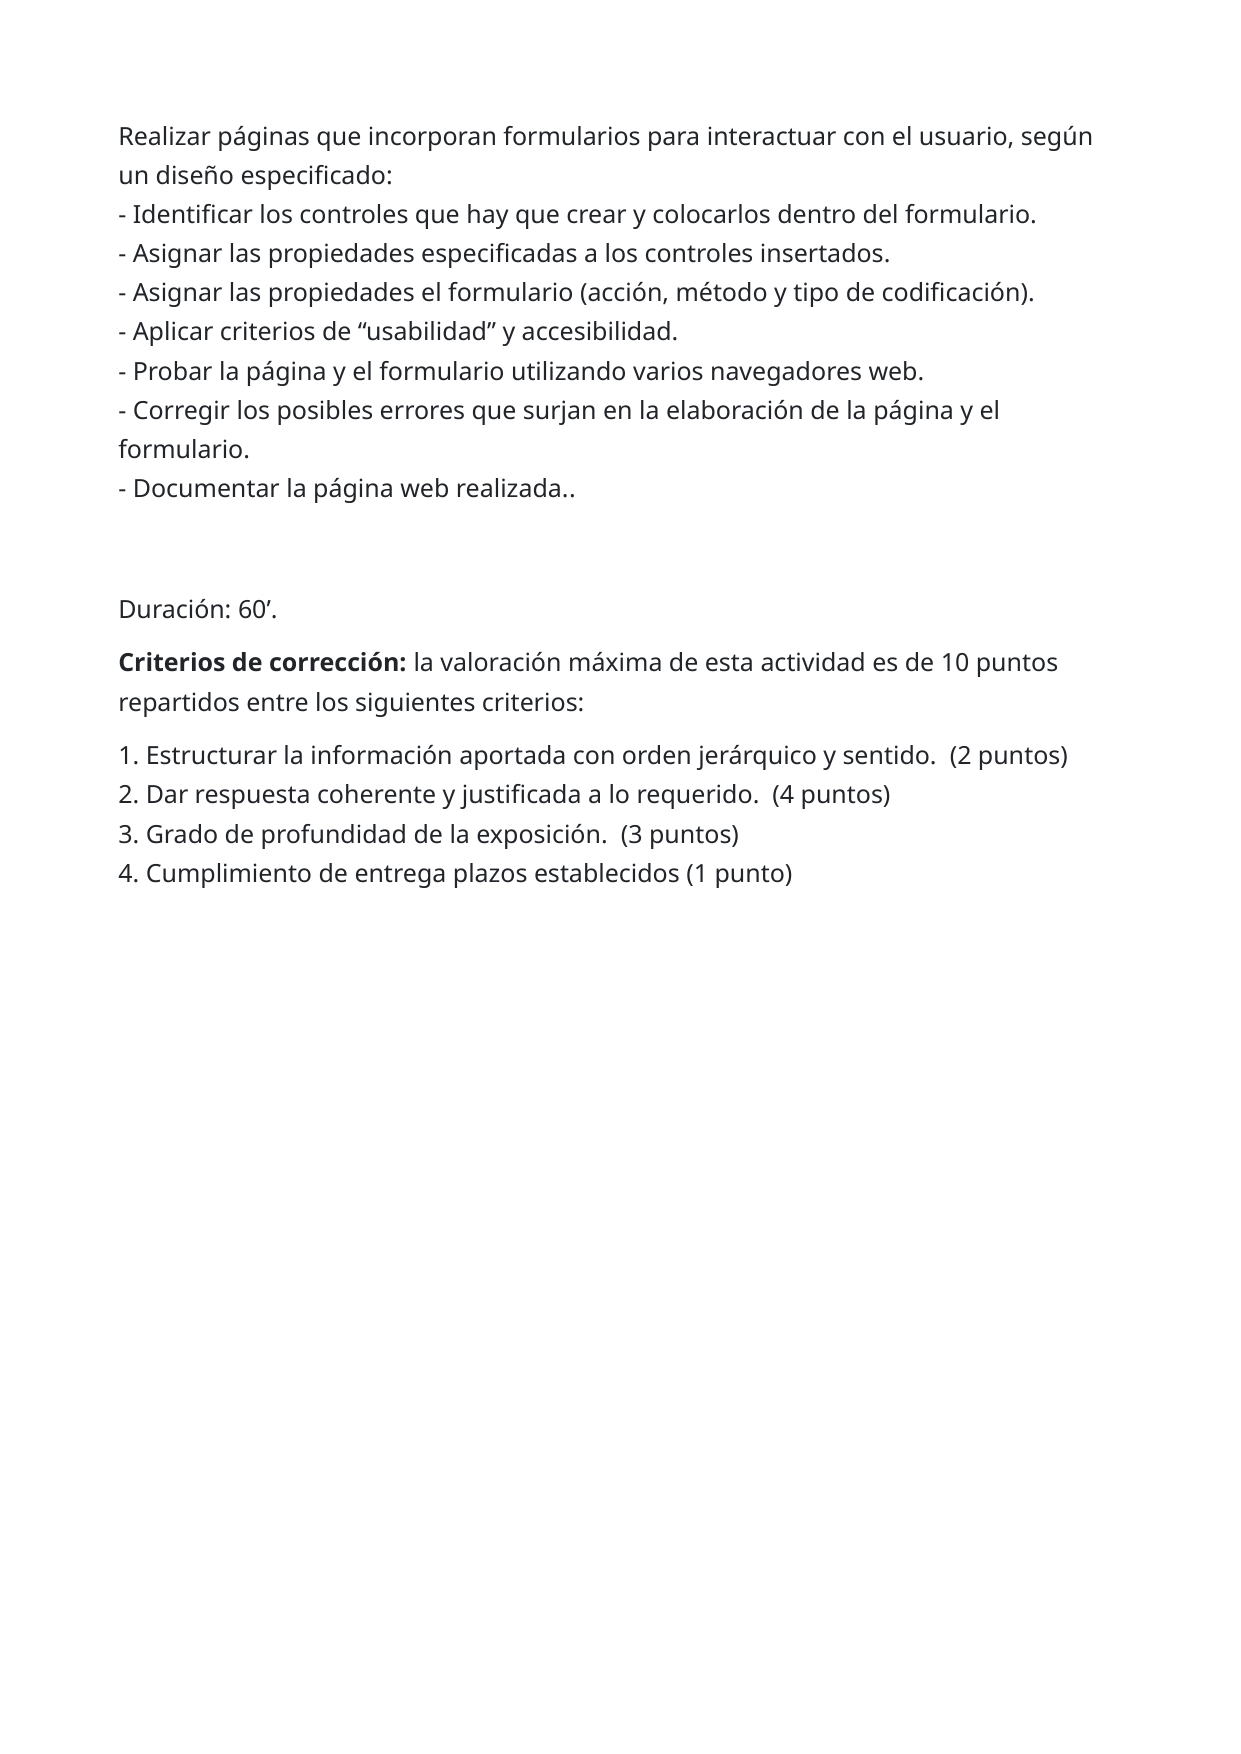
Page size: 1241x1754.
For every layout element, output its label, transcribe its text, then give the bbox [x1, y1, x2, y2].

text Duración: 60’. [118, 524, 1122, 625]
text Realizar páginas que incorporan formularios para interactuar con el usuario, según un diseño especificado: - Identificar los controles que hay que crear y colocarlos dentro del formulario. - Asignar las propiedades especificadas a los controles insertados. - Asignar las propiedades el formulario (acción, método y tipo de codificación). - Aplicar criterios de “usabilidad” y accesibilidad. - Probar la página y el formulario utilizando varios navegadores web. - Corregir los posibles errores que surjan en la elaboración de la página y el formulario. - Documentar la página web realizada.. [118, 118, 1122, 505]
text 1. Estructurar la información aportada con orden jerárquico y sentido. (2 puntos) 2. Dar respuesta coherente y justificada a lo requerido. (4 puntos) 3. Grado de profundidad de la exposición. (3 puntos) 4. Cumplimiento de entrega plazos establecidos (1 punto) [118, 738, 1122, 889]
text Criterios de corrección: la valoración máxima de esta actividad es de 10 puntos repartidos entre los siguientes criterios: [118, 645, 1122, 718]
